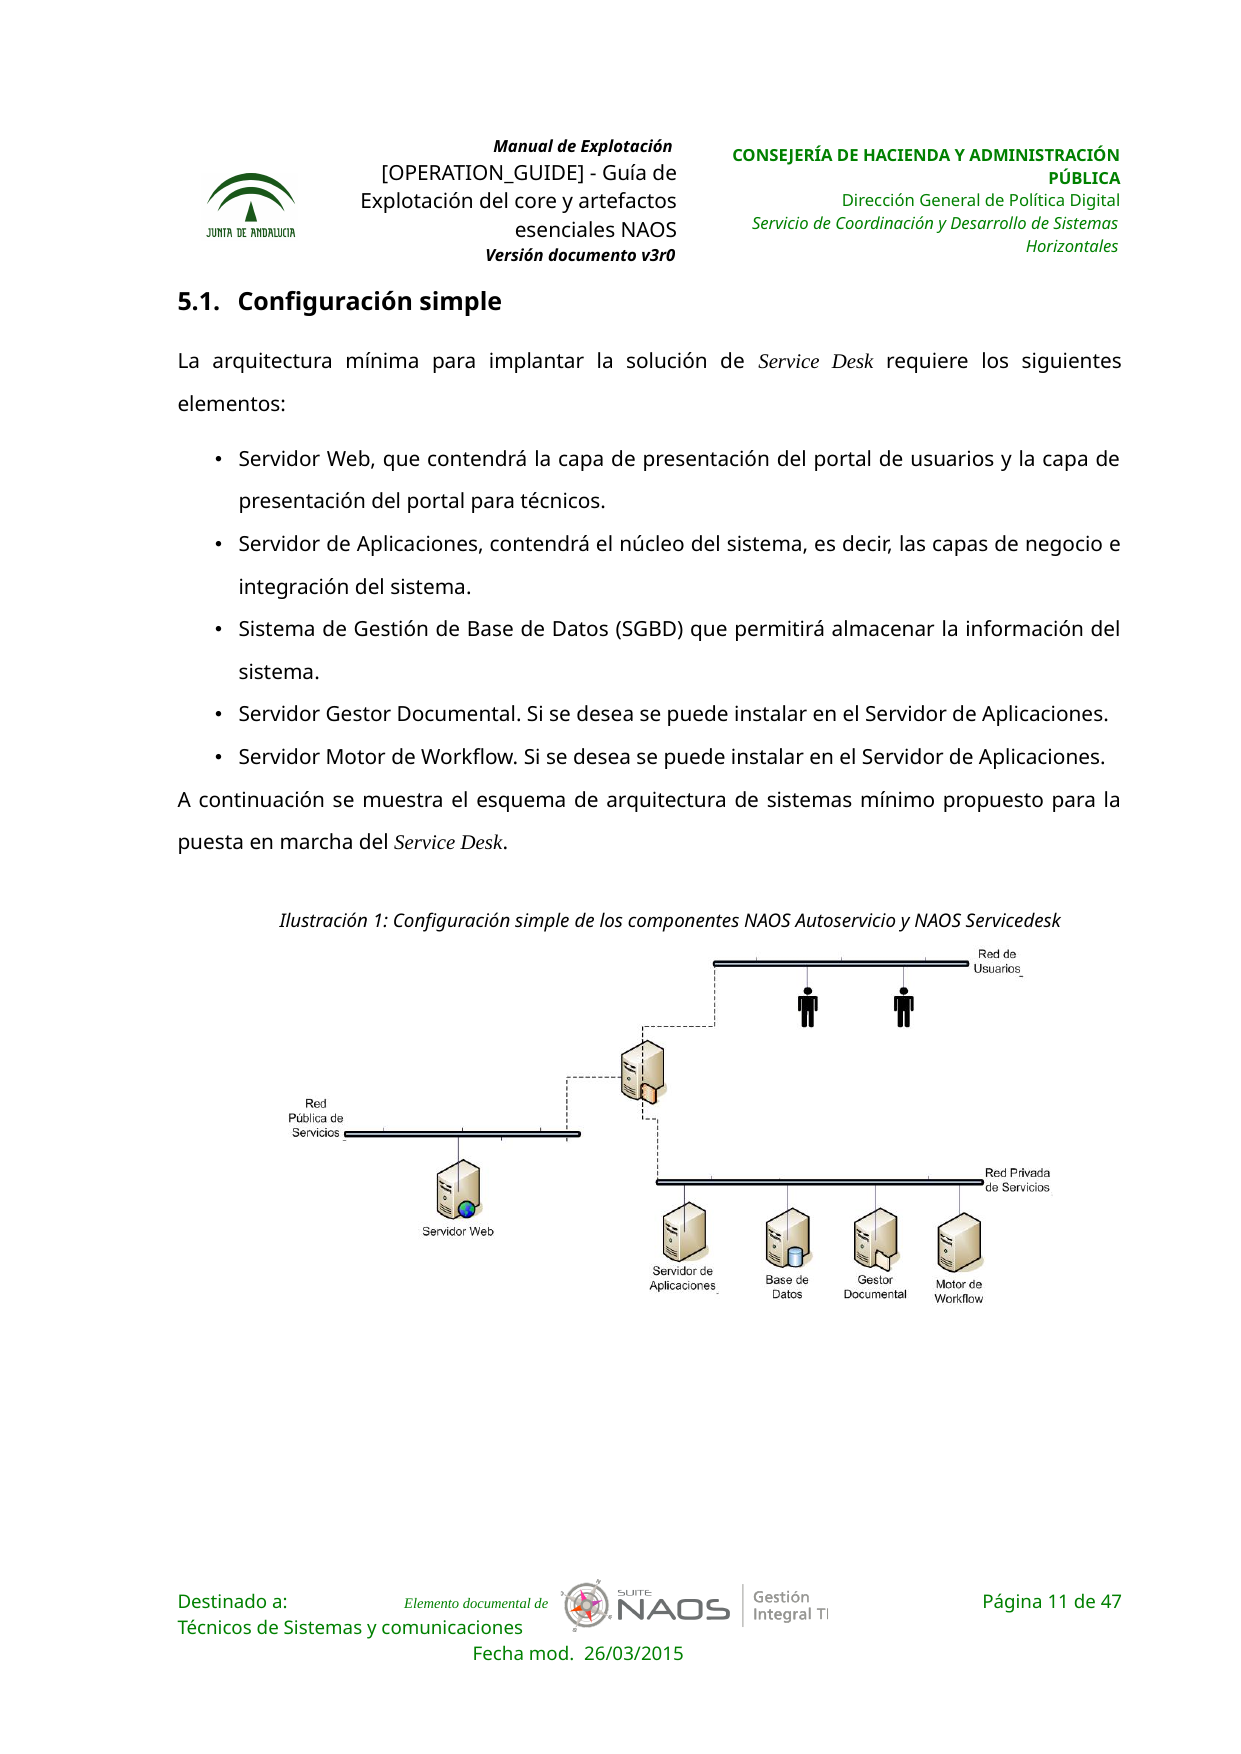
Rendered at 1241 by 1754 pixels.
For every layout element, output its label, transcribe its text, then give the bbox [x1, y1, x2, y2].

text Ilustración 1: Configuración simple de los componentes NAOS Autoservicio y NAOS Servicedesk [264, 907, 1077, 1305]
list Servidor de Aplicaciones, contendrá el núcleo del sistema, es decir, las capas de negocio e integración del sistema. [215, 529, 1122, 600]
text La arquitectura mínima para implantar la solución de Service Desk requiere los siguientes elementos: [177, 346, 1122, 417]
picture [288, 945, 1053, 1306]
text A continuación se muestra el esquema de arquitectura de sistemas mínimo propuesto para la puesta en marcha del Service Desk. [177, 785, 1122, 856]
list Servidor Web, que contendrá la capa de presentación del portal de usuarios y la capa de presentación del portal para técnicos. [215, 444, 1122, 515]
list Sistema de Gestión de Base de Datos (SGBD) que permitirá almacenar la información del sistema. [215, 614, 1122, 685]
picture [201, 173, 298, 241]
subtitle Configuración simple [177, 283, 1122, 317]
picture [560, 1579, 829, 1632]
list Servidor Motor de Workflow. Si se desea se puede instalar en el Servidor de Aplicaciones. [215, 742, 1122, 771]
list Servidor Gestor Documental. Si se desea se puede instalar en el Servidor de Aplicaciones. [215, 699, 1122, 728]
